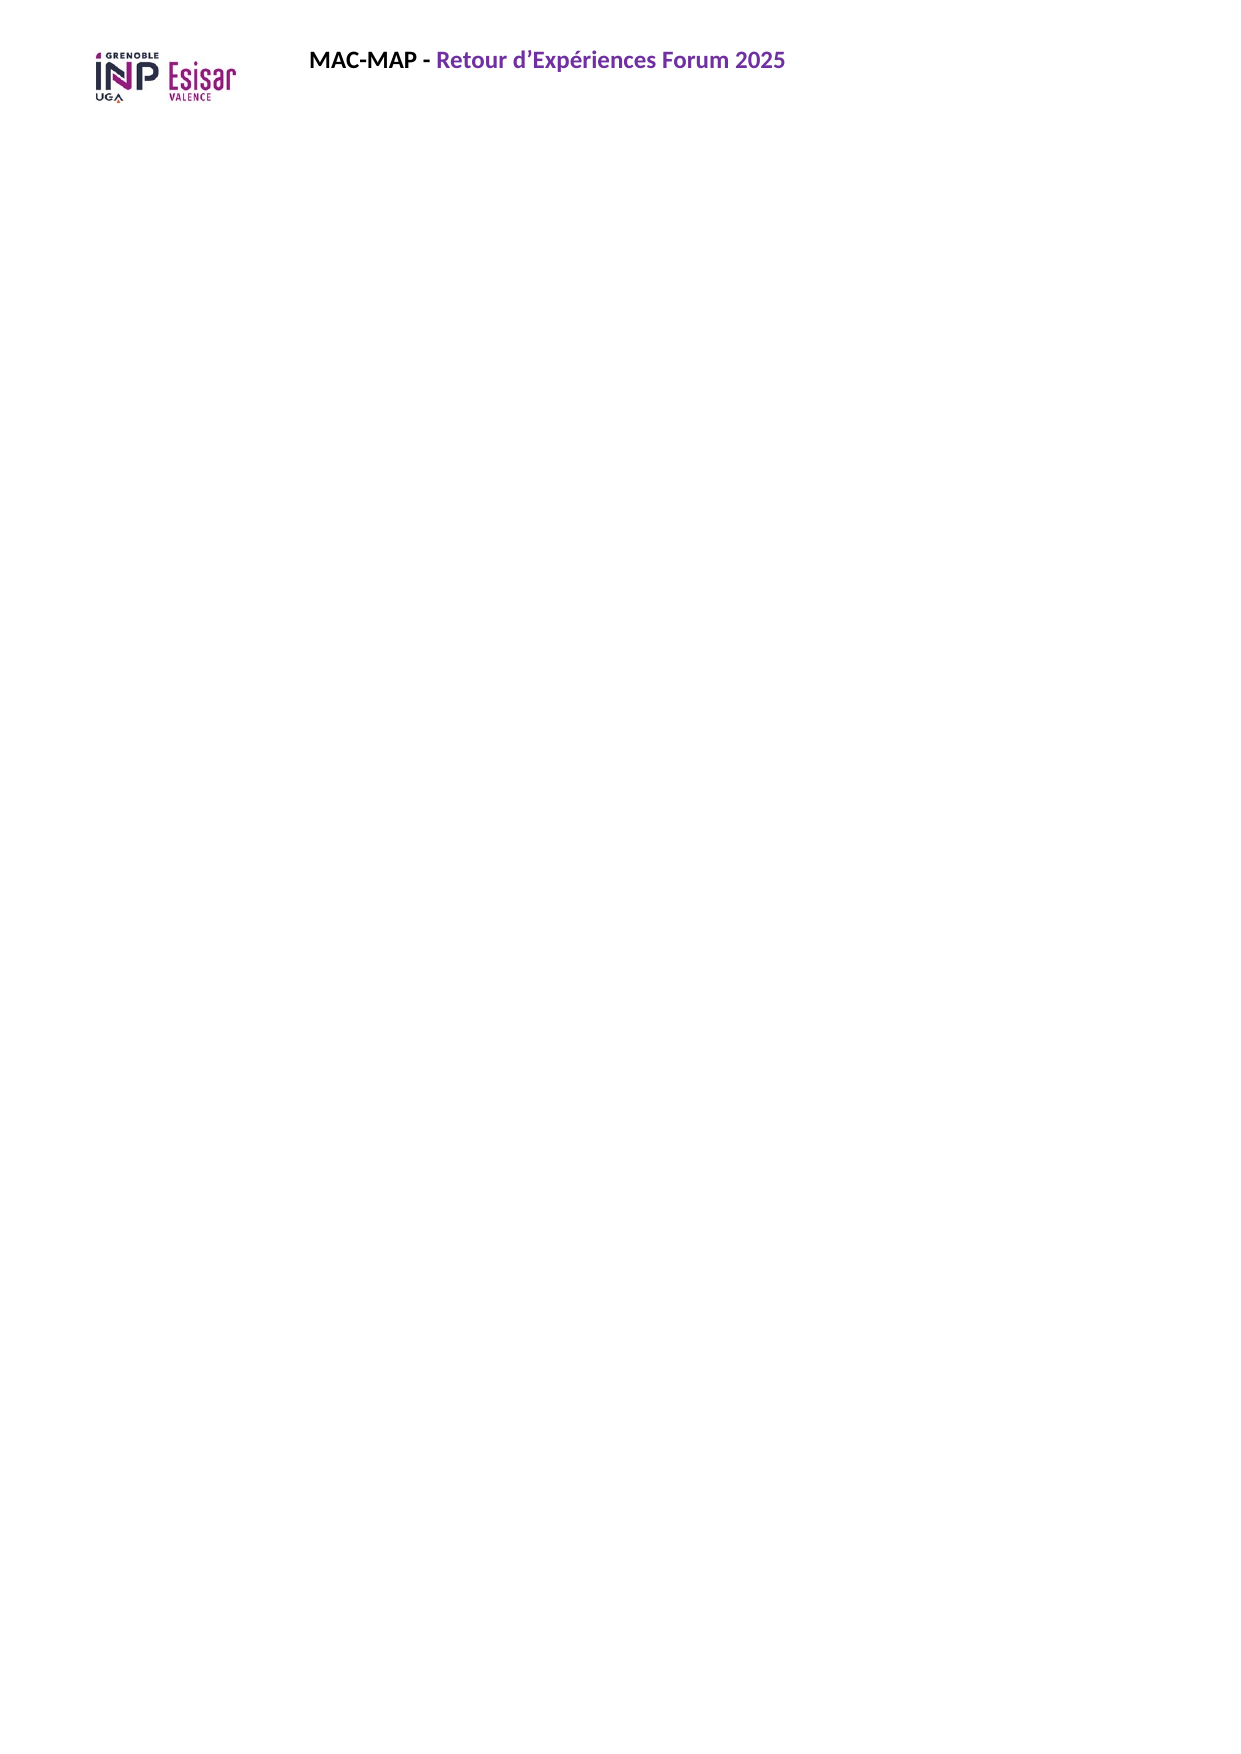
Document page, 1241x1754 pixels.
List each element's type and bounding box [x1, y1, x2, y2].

picture [106, 45, 243, 111]
